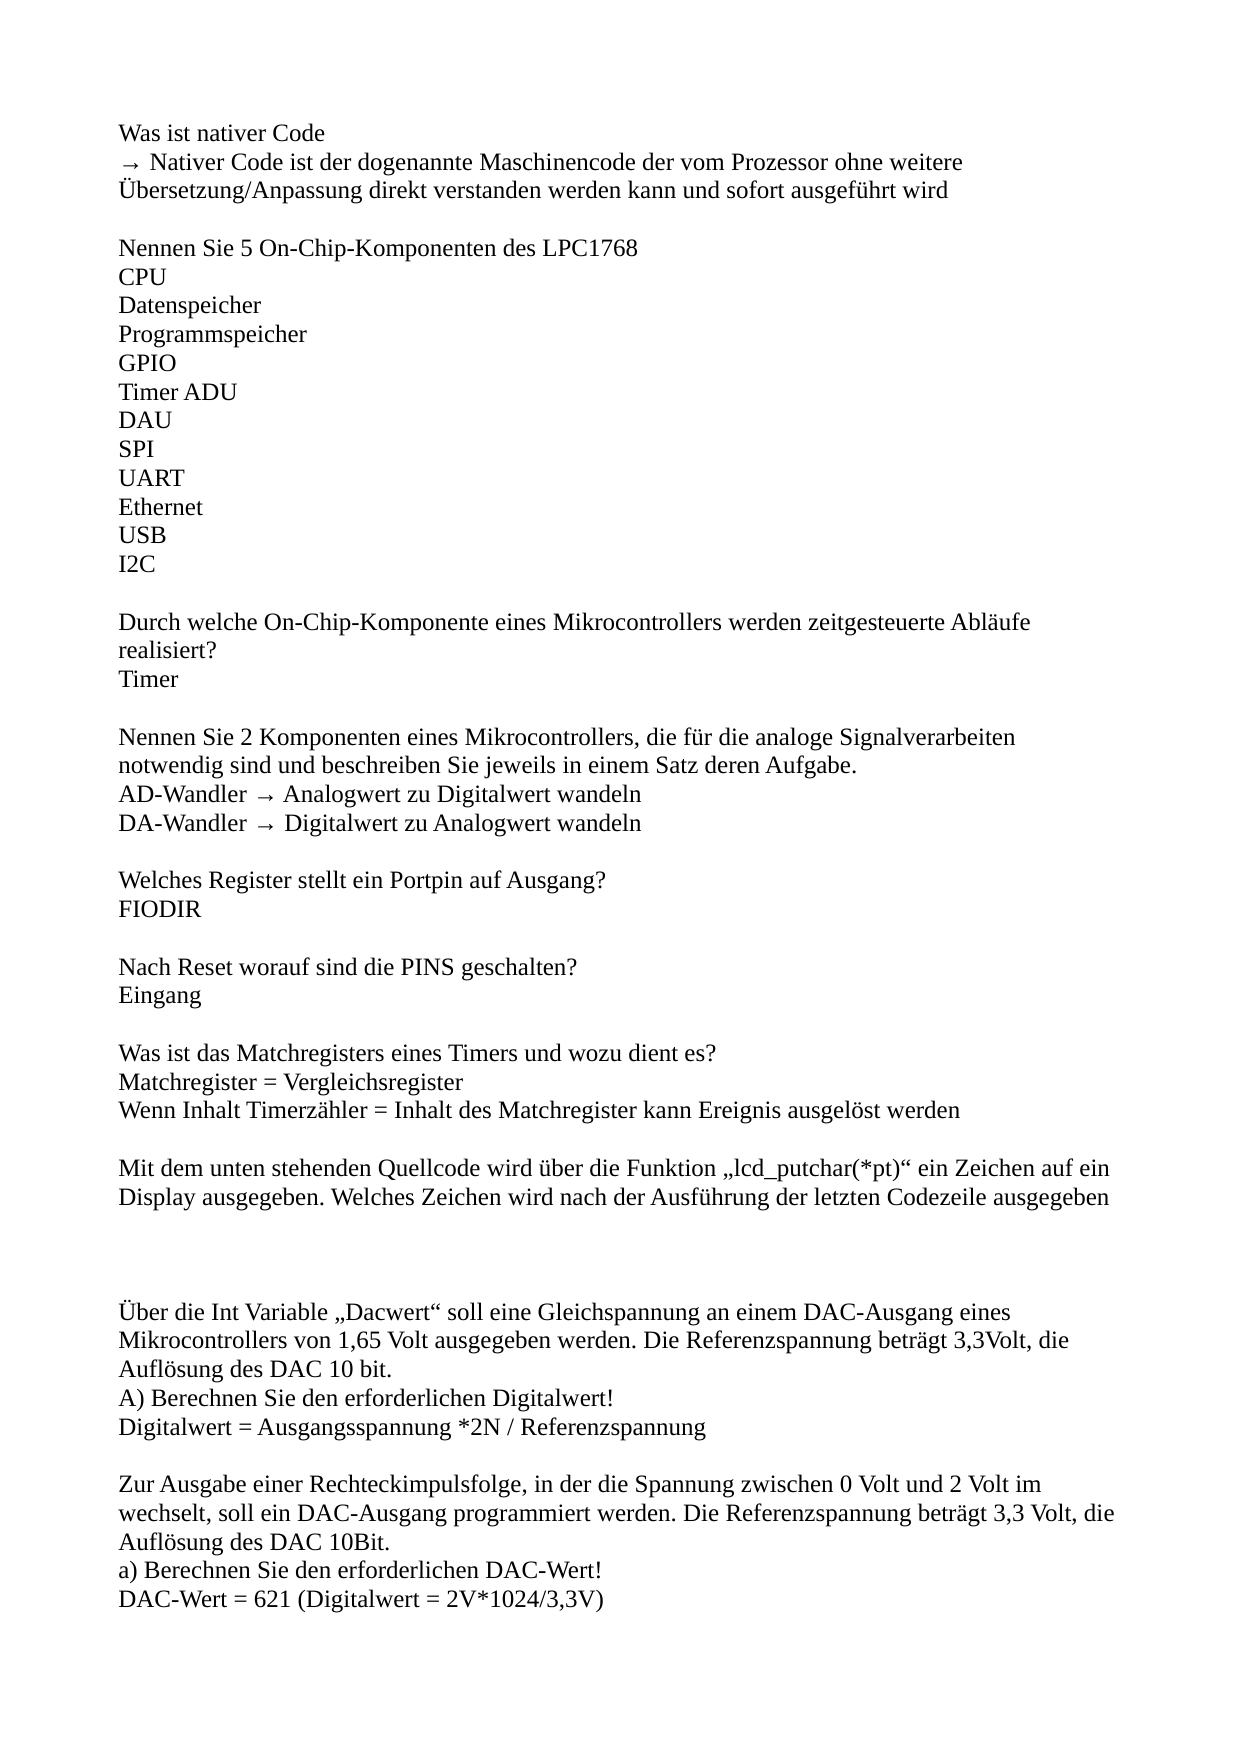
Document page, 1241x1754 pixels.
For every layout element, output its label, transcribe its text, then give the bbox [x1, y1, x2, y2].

text Mit dem unten stehenden Quellcode wird über die Funktion „lcd_putchar(*pt)“ ein Zeichen auf ein Display ausgegeben. Welches Zeichen wird nach der Ausführung der letzten Codezeile ausgegeben [118, 1153, 1122, 1211]
text Ethernet [118, 492, 1122, 521]
text Durch welche On-Chip-Komponente eines Mikrocontrollers werden zeitgesteuerte Abläufe realisiert? [118, 607, 1122, 664]
text A) Berechnen Sie den erforderlichen Digitalwert! [118, 1383, 1122, 1412]
text Nennen Sie 5 On-Chip-Komponenten des LPC1768 [118, 233, 1122, 262]
text I2C [118, 549, 1122, 578]
text AD-Wandler → Analogwert zu Digitalwert wandeln [118, 779, 1122, 808]
text Timer [118, 664, 1122, 693]
text CPU [118, 262, 1122, 291]
text UART [118, 463, 1122, 492]
text Welches Register stellt ein Portpin auf Ausgang? [118, 866, 1122, 894]
text Timer ADU [118, 377, 1122, 406]
text Digitalwert = Ausgangsspannung *2N / Referenzspannung [118, 1412, 1122, 1441]
text Eingang [118, 981, 1122, 1009]
text Was ist das Matchregisters eines Timers und wozu dient es? Matchregister = Vergleichsregister [118, 1038, 1122, 1096]
text Nennen Sie 2 Komponenten eines Mikrocontrollers, die für die analoge Signalverarbeiten notwendig sind und beschreiben Sie jeweils in einem Satz deren Aufgabe. [118, 722, 1122, 779]
text Datenspeicher Programmspeicher GPIO [118, 291, 1122, 377]
text DAC-Wert = 621 (Digitalwert = 2V*1024/3,3V) [118, 1584, 1122, 1613]
text Wenn Inhalt Timerzähler = Inhalt des Matchregister kann Ereignis ausgelöst werden [118, 1096, 1122, 1124]
text DAU SPI [118, 406, 1122, 463]
text Über die Int Variable „Dacwert“ soll eine Gleichspannung an einem DAC-Ausgang eines Mikrocontrollers von 1,65 Volt ausgegeben werden. Die Referenzspannung beträgt 3,3Volt, die Auflösung des DAC 10 bit. [118, 1297, 1122, 1383]
text Nach Reset worauf sind die PINS geschalten? [118, 952, 1122, 981]
text Zur Ausgabe einer Rechteckimpulsfolge, in der die Spannung zwischen 0 Volt und 2 Volt im wechselt, soll ein DAC-Ausgang programmiert werden. Die Referenzspannung beträgt 3,3 Volt, die Auflösung des DAC 10Bit. [118, 1469, 1122, 1556]
text a) Berechnen Sie den erforderlichen DAC-Wert! [118, 1556, 1122, 1584]
text FIODIR [118, 894, 1122, 923]
text USB [118, 521, 1122, 549]
text DA-Wandler → Digitalwert zu Analogwert wandeln [118, 808, 1122, 837]
text → Nativer Code ist der dogenannte Maschinencode der vom Prozessor ohne weitere Übersetzung/Anpassung direkt verstanden werden kann und sofort ausgeführt wird [118, 147, 1122, 204]
text Was ist nativer Code [118, 118, 1122, 147]
